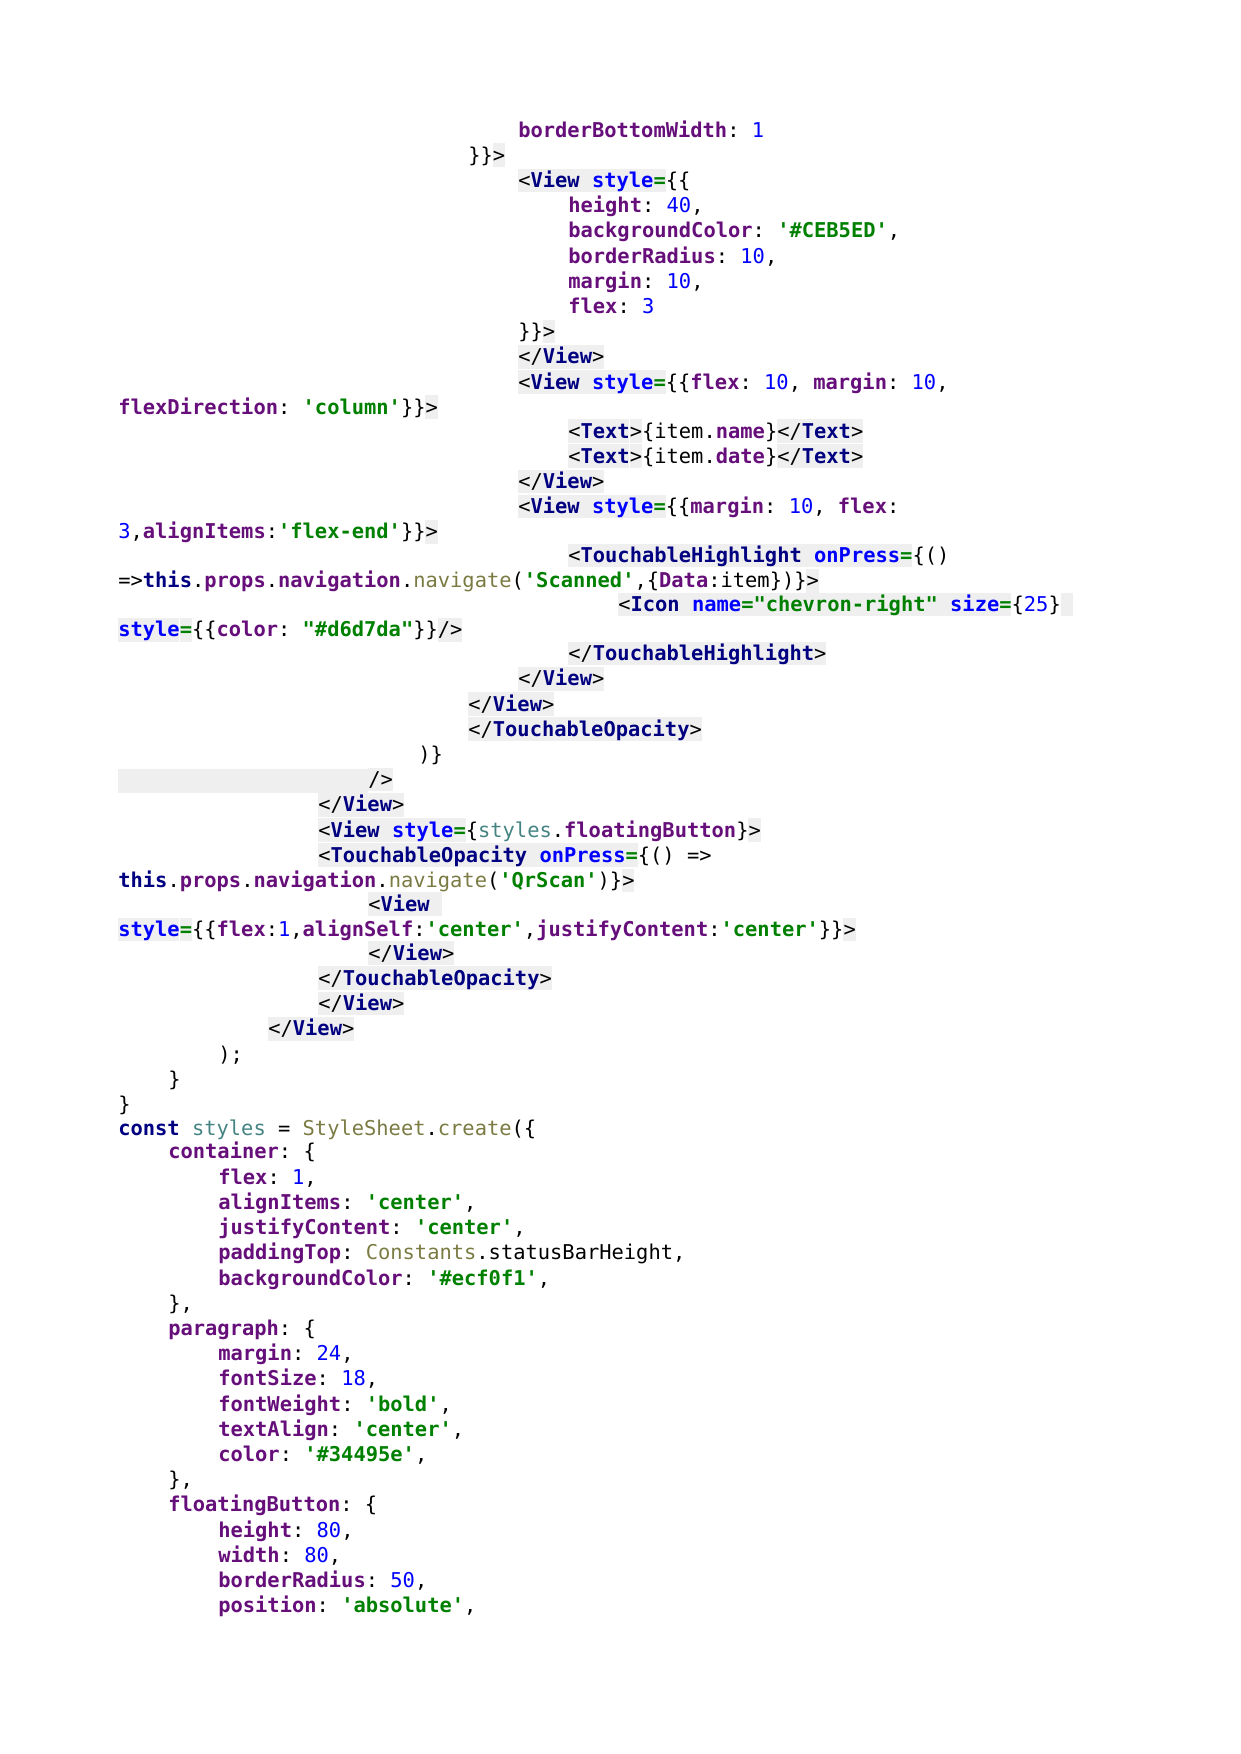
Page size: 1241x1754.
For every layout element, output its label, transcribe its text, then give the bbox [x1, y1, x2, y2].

text }, [118, 1468, 1122, 1493]
text } [118, 1067, 1122, 1092]
text fontSize: 18, [118, 1367, 1122, 1392]
text </TouchableOpacity> [118, 717, 1122, 742]
text margin: 10, [118, 269, 1122, 294]
text <Text>{item.name}</Text> [118, 419, 1122, 444]
text </View> [118, 941, 1122, 966]
text }}> [118, 143, 1122, 168]
text )} [118, 742, 1122, 768]
text </View> [118, 667, 1122, 692]
text </TouchableHighlight> [118, 642, 1122, 667]
text justifyContent: 'center', [118, 1216, 1122, 1241]
text margin: 24, [118, 1342, 1122, 1367]
text height: 80, [118, 1518, 1122, 1543]
text </View> [118, 793, 1122, 818]
text </View> [118, 692, 1122, 717]
text width: 80, [118, 1543, 1122, 1568]
text textAlign: 'center', [118, 1417, 1122, 1442]
text borderRadius: 50, [118, 1568, 1122, 1594]
text <TouchableOpacity onPress={() => this.props.navigation.navigate('QrScan')}> [118, 843, 1122, 892]
text borderRadius: 10, [118, 244, 1122, 269]
text <View style={{ [118, 168, 1122, 194]
text paragraph: { [118, 1316, 1122, 1342]
text backgroundColor: '#CEB5ED', [118, 219, 1122, 244]
text </View> [118, 992, 1122, 1017]
text flex: 1, [118, 1165, 1122, 1190]
text </TouchableOpacity> [118, 966, 1122, 992]
text height: 40, [118, 194, 1122, 219]
text paddingTop: Constants.statusBarHeight, [118, 1241, 1122, 1266]
text fontWeight: 'bold', [118, 1392, 1122, 1417]
text flex: 3 [118, 294, 1122, 320]
text }}> [118, 320, 1122, 345]
text container: { [118, 1140, 1122, 1165]
text <View style={{flex: 10, margin: 10, flexDirection: 'column'}}> [118, 370, 1122, 419]
text ); [118, 1042, 1122, 1067]
text <TouchableHighlight onPress={() =>this.props.navigation.navigate('Scanned',{Data:item})}> [118, 544, 1122, 593]
text <Text>{item.date}</Text> [118, 444, 1122, 469]
text <View style={{margin: 10, flex: 3,alignItems:'flex-end'}}> [118, 495, 1122, 544]
text } [118, 1092, 1122, 1116]
text backgroundColor: '#ecf0f1', [118, 1266, 1122, 1291]
text position: 'absolute', [118, 1594, 1122, 1619]
text const styles = StyleSheet.create({ [118, 1116, 1122, 1140]
text <View style={styles.floatingButton}> [118, 818, 1122, 843]
text floatingButton: { [118, 1493, 1122, 1518]
text /> [118, 768, 1122, 793]
text <View style={{flex:1,alignSelf:'center',justifyContent:'center'}}> [118, 892, 1122, 941]
text }, [118, 1291, 1122, 1316]
text borderBottomWidth: 1 [118, 118, 1122, 143]
text </View> [118, 1017, 1122, 1042]
text color: '#34495e', [118, 1442, 1122, 1468]
text </View> [118, 345, 1122, 370]
text alignItems: 'center', [118, 1190, 1122, 1216]
text <Icon name="chevron-right" size={25} style={{color: "#d6d7da"}}/> [118, 593, 1122, 642]
text </View> [118, 469, 1122, 495]
